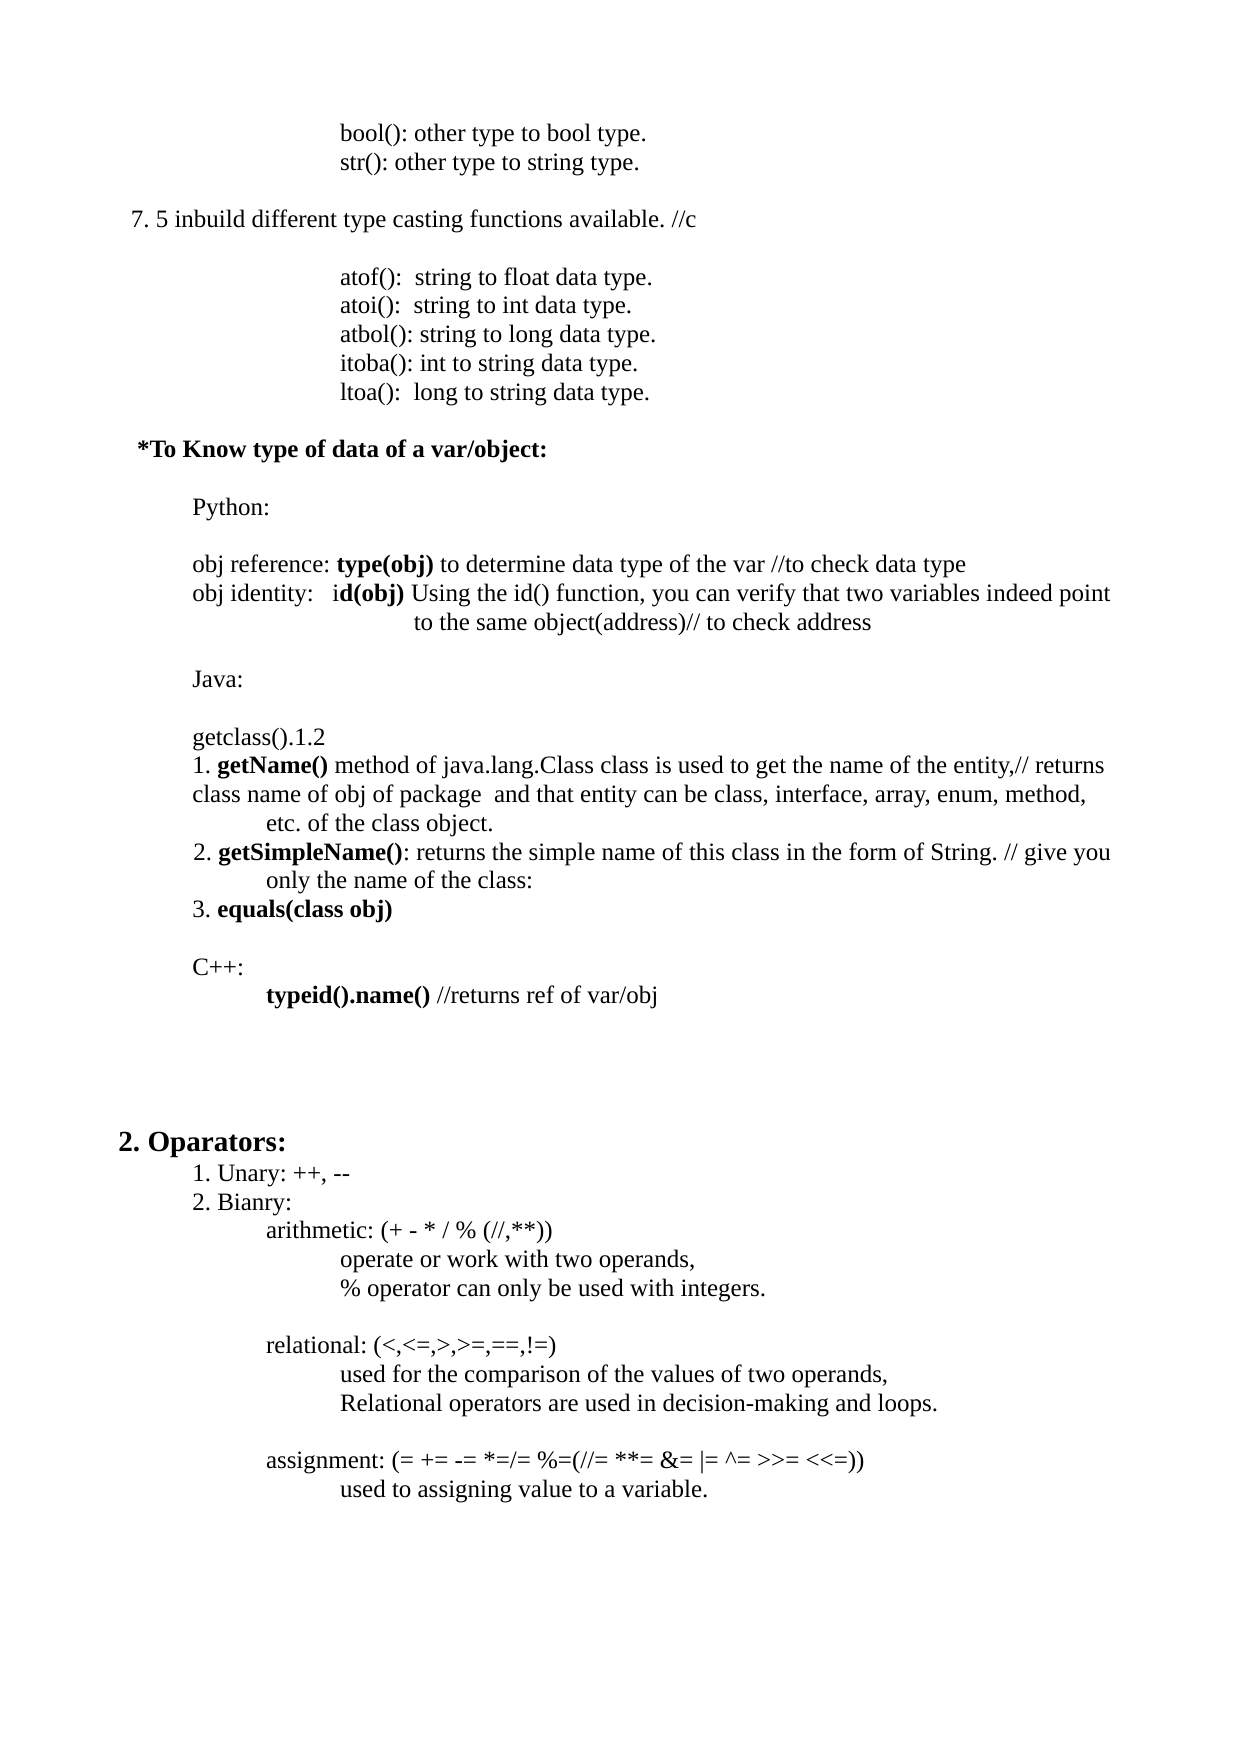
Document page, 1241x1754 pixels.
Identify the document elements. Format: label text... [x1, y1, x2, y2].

text bool(): other type to bool type. [118, 118, 1122, 147]
text atof(): string to float data type. [118, 262, 1122, 291]
text Java: [118, 664, 1122, 693]
text arithmetic: (+ - * / % (//,**)) [118, 1215, 1122, 1244]
text 2. getSimpleName(): returns the simple name of this class in the form of String. // give you only the name of the class: [118, 837, 1122, 894]
text 1. Unary: ++, -- [118, 1158, 1122, 1187]
text *To Know type of data of a var/object: [118, 434, 1122, 463]
text 7. 5 inbuild different type casting functions available. //c [118, 204, 1122, 233]
text obj reference: type(obj) to determine data type of the var //to check data type [118, 549, 1122, 578]
text getclass().1.2 [118, 722, 1122, 751]
text Python: [118, 492, 1122, 521]
text operate or work with two operands, [118, 1244, 1122, 1273]
text 2. Oparators: [118, 1124, 1122, 1158]
text 3. equals(class obj) [118, 894, 1122, 923]
text Relational operators are used in decision-making and loops. [118, 1388, 1122, 1417]
text atbol(): string to long data type. [118, 319, 1122, 348]
text C++: [118, 952, 1122, 981]
text typeid().name() //returns ref of var/obj [118, 981, 1122, 1009]
text atoi(): string to int data type. [118, 291, 1122, 319]
text str(): other type to string type. [118, 147, 1122, 176]
text relational: (<,<=,>,>=,==,!=) [118, 1330, 1122, 1359]
text assignment: (= += -= *=/= %=(//= **= &= |= ^= >>= <<=)) [118, 1445, 1122, 1474]
text obj identity: id(obj) Using the id() function, you can verify that two variables indeed point to the same object(address)// to check address [118, 578, 1122, 636]
text used to assigning value to a variable. [118, 1474, 1122, 1503]
text % operator can only be used with integers. [118, 1273, 1122, 1302]
text 1. getName() method of java.lang.Class class is used to get the name of the entity,// returns class name of obj of package and that entity can be class, interface, array, enum, method, etc. of the class object. [118, 751, 1122, 837]
text itoba(): int to string data type. [118, 348, 1122, 377]
text ltoa(): long to string data type. [118, 377, 1122, 406]
text used for the comparison of the values of two operands, [118, 1359, 1122, 1388]
text 2. Bianry: [118, 1187, 1122, 1215]
